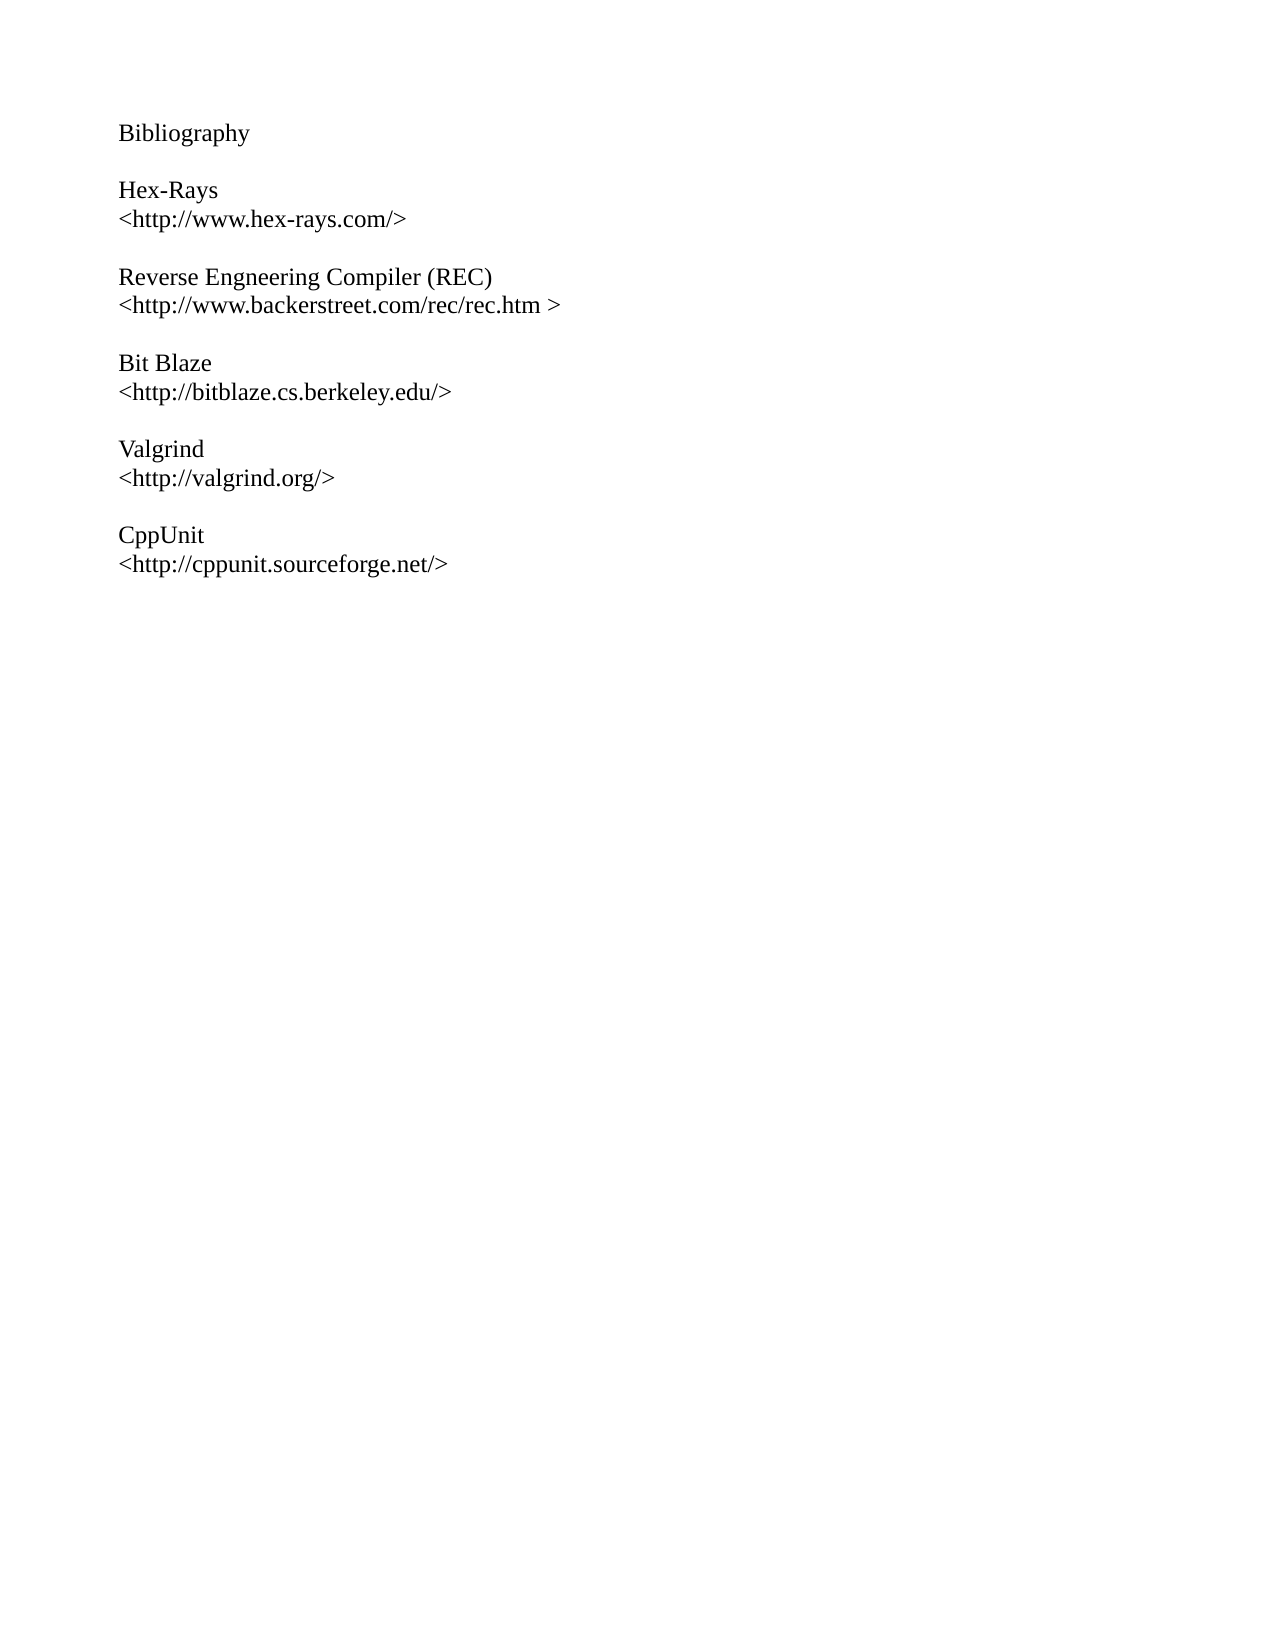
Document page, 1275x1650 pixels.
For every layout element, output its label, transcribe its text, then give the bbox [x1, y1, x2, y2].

text Bit Blaze [118, 348, 1157, 377]
text <http://cppunit.sourceforge.net/> [118, 549, 1157, 578]
text <http://bitblaze.cs.berkeley.edu/> [118, 377, 1157, 406]
text Valgrind [118, 434, 1157, 463]
text <http://www.backerstreet.com/rec/rec.htm > [118, 291, 1157, 319]
text CppUnit [118, 521, 1157, 549]
text <http://www.hex-rays.com/> [118, 204, 1157, 233]
text Hex-Rays [118, 176, 1157, 204]
text Reverse Engneering Compiler (REC) [118, 262, 1157, 291]
text <http://valgrind.org/> [118, 463, 1157, 492]
text Bibliography [118, 118, 1157, 147]
